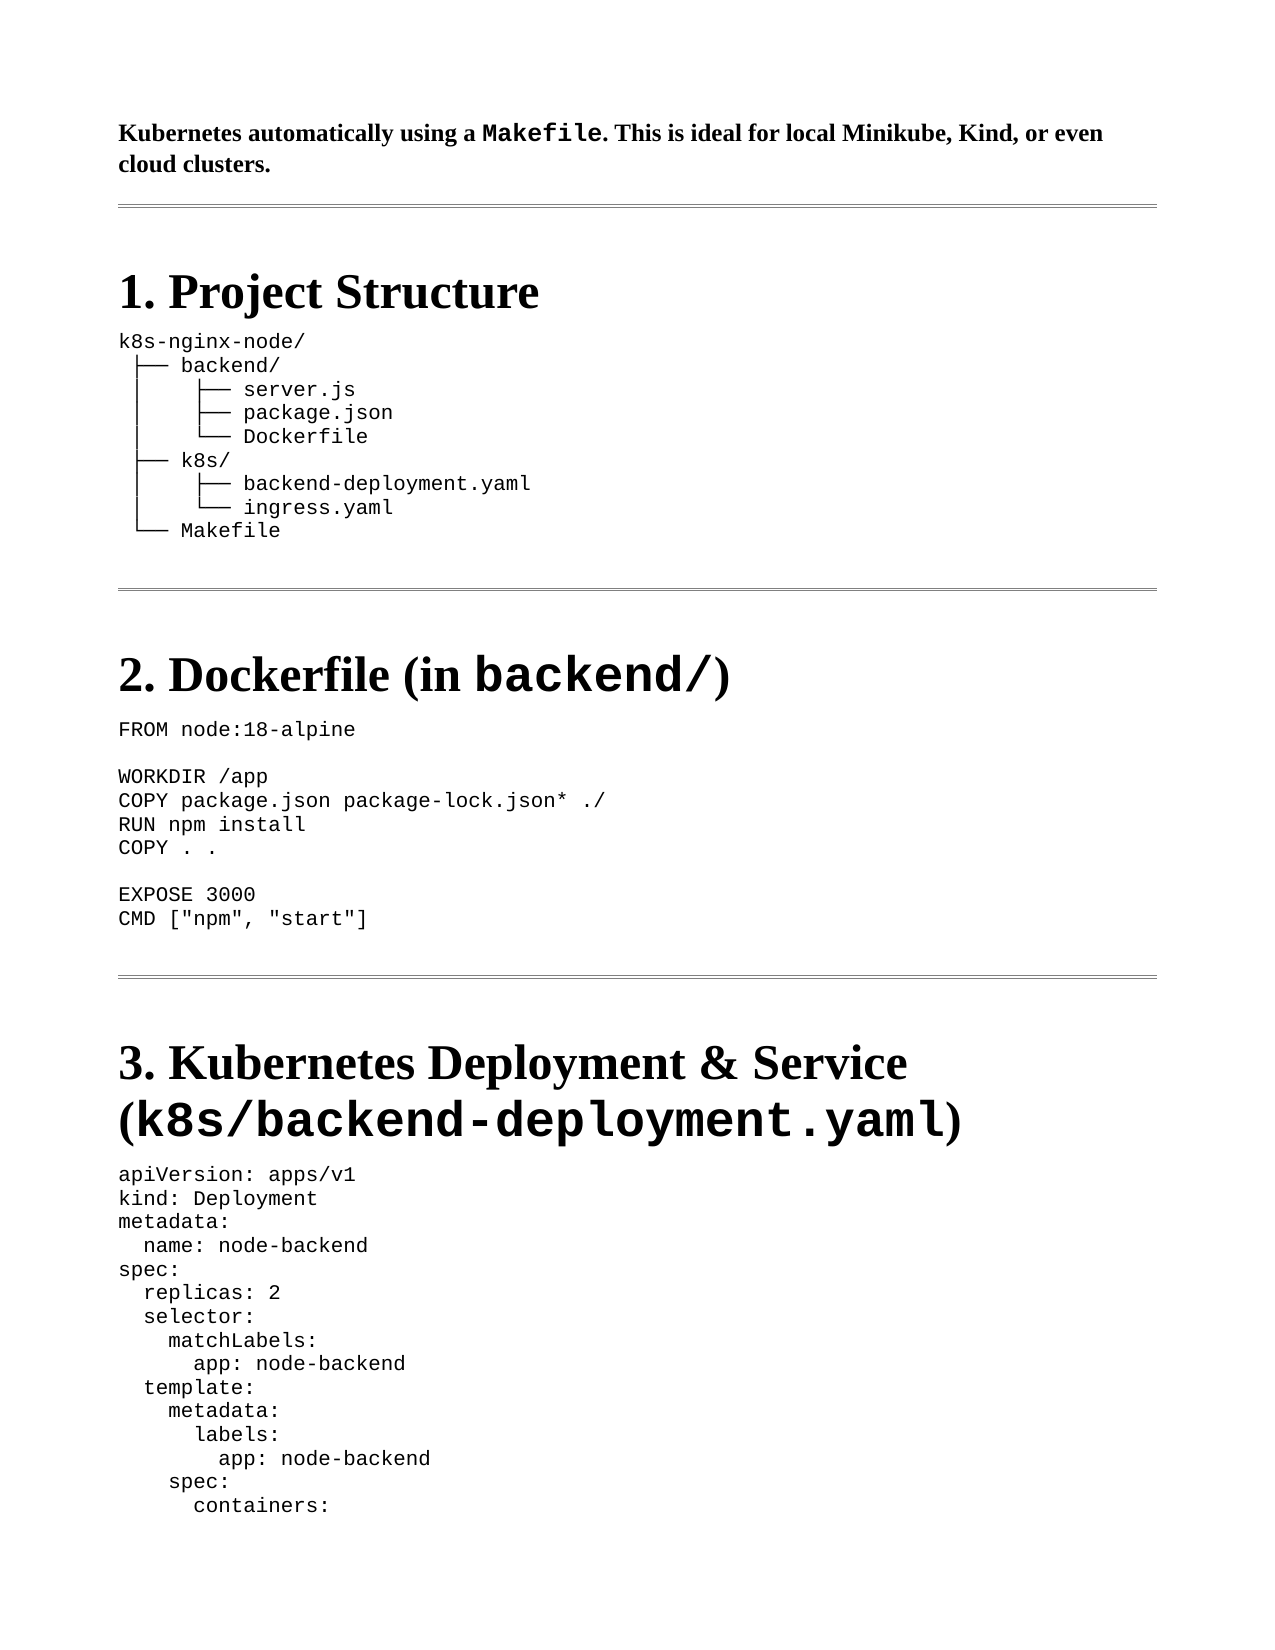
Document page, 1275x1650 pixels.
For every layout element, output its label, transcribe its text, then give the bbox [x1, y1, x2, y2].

text metadata: [118, 1401, 1157, 1424]
text matchLabels: [118, 1329, 1157, 1353]
text │ └── Dockerfile [137, 426, 1157, 449]
text │ └── ingress.yaml [137, 497, 1157, 521]
text │ ├── server.js [137, 379, 199, 402]
text containers: [118, 1495, 1157, 1519]
text labels: [118, 1424, 1157, 1448]
text FROM node:18-alpine [118, 719, 1157, 743]
text └── Makefile [118, 521, 1157, 544]
text template: [118, 1377, 1157, 1401]
text EXPOSE 3000 [118, 884, 1157, 908]
text WORKDIR /app [118, 766, 1157, 790]
text app: node-backend [118, 1353, 1157, 1377]
text COPY . . [118, 837, 1157, 861]
text │ ├── server.js [200, 379, 1157, 402]
text name: node-backend [118, 1235, 1157, 1259]
text spec: [118, 1471, 1157, 1495]
text │ ├── package.json [118, 402, 1157, 426]
text replicas: 2 [118, 1282, 1157, 1306]
text CMD ["npm", "start"] [118, 908, 1157, 932]
text selector: [118, 1306, 1157, 1329]
text apiVersion: apps/v1 [118, 1164, 1157, 1188]
text COPY package.json package-lock.json* ./ [118, 790, 1157, 813]
subtitle 2. Dockerfile (in backend/) [118, 645, 1157, 706]
text │ └── Dockerfile [118, 426, 136, 449]
text │ ├── backend-deployment.yaml [118, 473, 1157, 497]
text app: node-backend [118, 1448, 1157, 1471]
text ├── k8s/ [118, 449, 1157, 473]
text RUN npm install [118, 813, 1157, 837]
text k8s-nginx-node/ [118, 331, 1157, 355]
text │ └── ingress.yaml [118, 497, 136, 521]
subtitle 3. Kubernetes Deployment & Service (k8s/backend-deployment.yaml) [118, 1032, 1157, 1152]
text ├── backend/ [118, 355, 1157, 379]
text spec: [118, 1259, 1157, 1282]
text │ ├── server.js [118, 379, 136, 402]
subtitle 1. Project Structure [118, 261, 1157, 319]
text Kubernetes automatically using a Makefile. This is ideal for local Minikube, Kind, or even cloud clusters. [118, 118, 1157, 178]
text metadata: [118, 1211, 1157, 1235]
text kind: Deployment [118, 1188, 1157, 1211]
